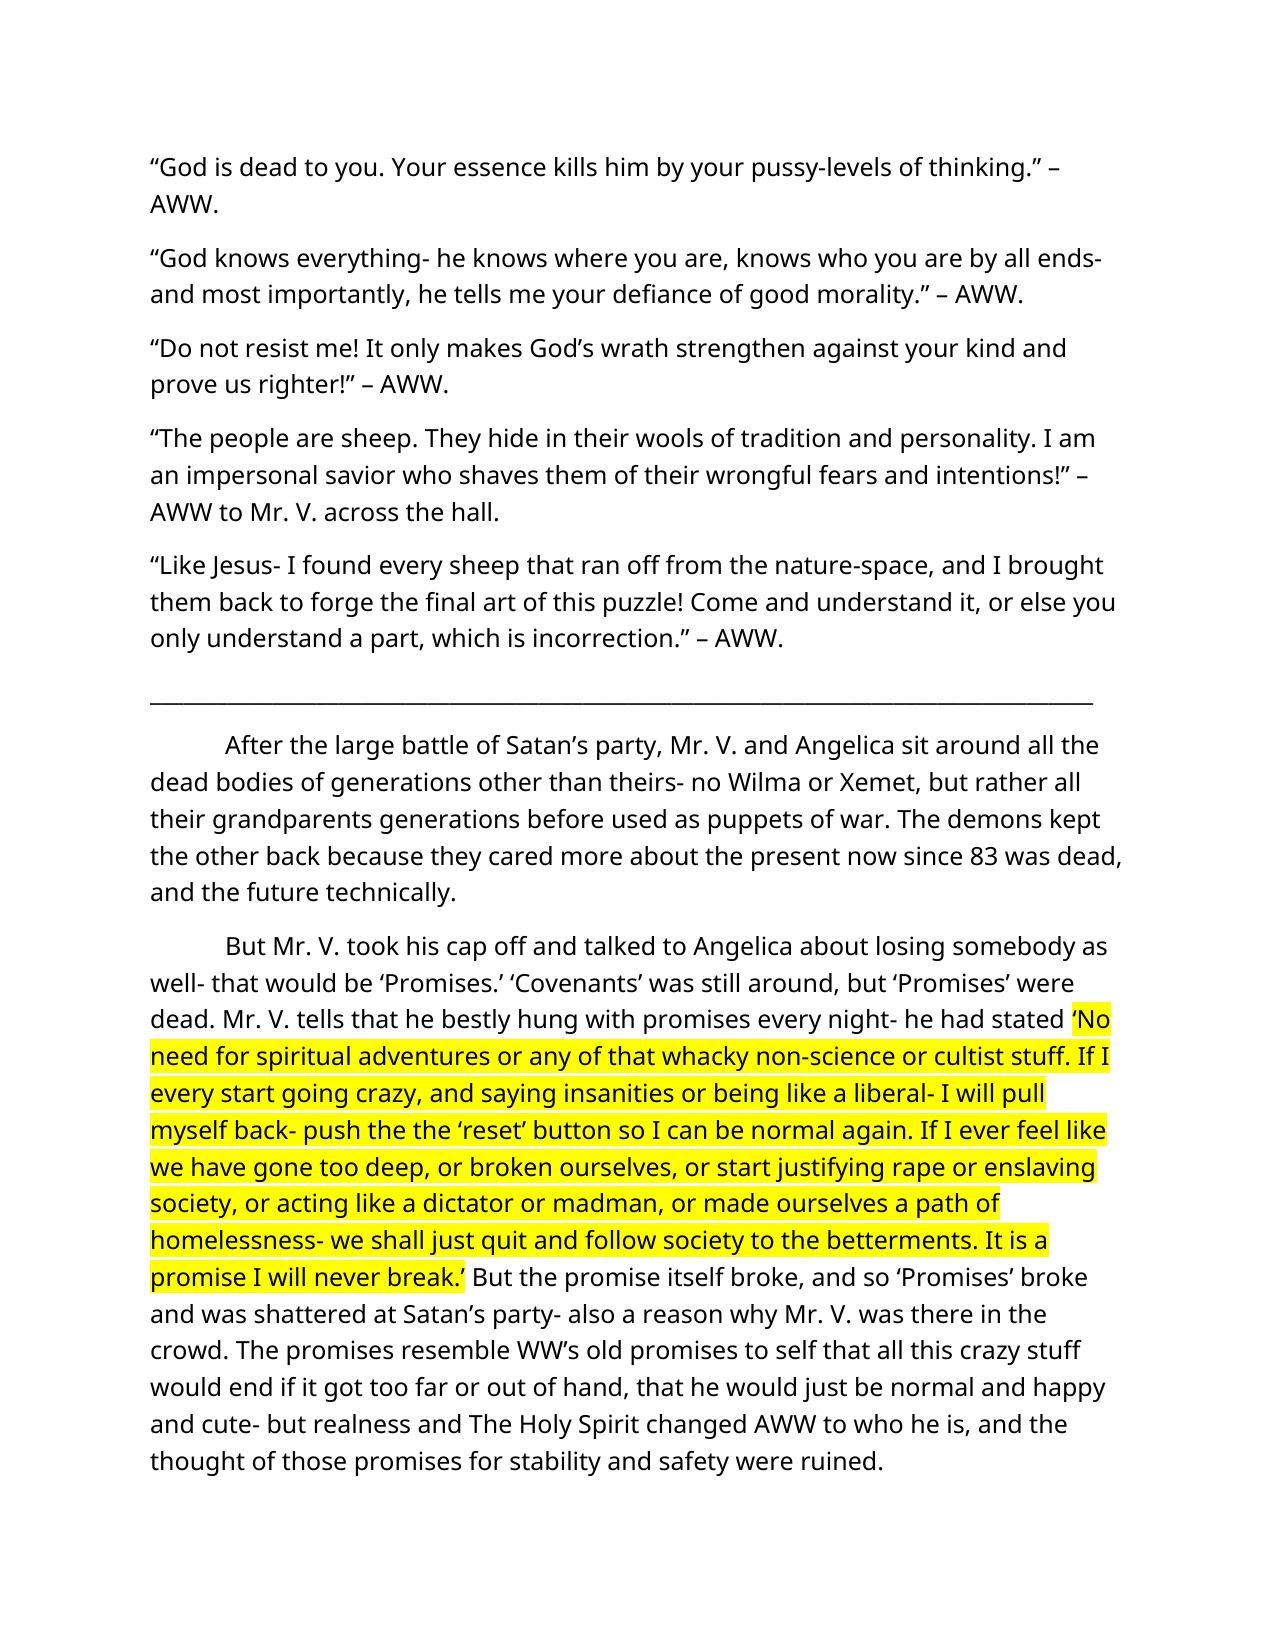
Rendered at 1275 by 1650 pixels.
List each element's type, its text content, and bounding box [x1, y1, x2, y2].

text “God knows everything- he knows where you are, knows who you are by all ends- and most importantly, he tells me your defiance of good morality.” – AWW. [150, 240, 1125, 311]
text “The people are sheep. They hide in their wools of tradition and personality. I am an impersonal savior who shaves them of their wrongful fears and intentions!” – AWW to Mr. V. across the hall. [150, 421, 1125, 528]
text “Do not resist me! It only makes God’s wrath strengthen against your kind and prove us righter!” – AWW. [150, 330, 1125, 401]
text “God is dead to you. Your essence kills him by your pussy-levels of thinking.” – AWW. [150, 150, 1125, 221]
text _____________________________________________________________________________________ [150, 674, 1125, 709]
text After the large battle of Satan’s party, Mr. V. and Angelica sit around all the dead bodies of generations other than theirs- no Wilma or Xemet, but rather all their grandparents generations before used as puppets of war. The demons kept the other back because they cared more about the present now since 83 was dead, and the future technically. [150, 728, 1125, 909]
text “Like Jesus- I found every sheep that ran off from the nature-space, and I brought them back to forge the final art of this puzzle! Come and understand it, or else you only understand a part, which is incorrection.” – AWW. [150, 548, 1125, 655]
text But Mr. V. took his cap off and talked to Angelica about losing somebody as well- that would be ‘Promises.’ ‘Covenants’ was still around, but ‘Promises’ were dead. Mr. V. tells that he bestly hung with promises every night- he had stated ‘No need for spiritual adventures or any of that whacky non-science or cultist stuff. If I every start going crazy, and saying insanities or being like a liberal- I will pull myself back- push the the ‘reset’ button so I can be normal again. If I ever feel like we have gone too deep, or broken ourselves, or start justifying rape or enslaving society, or acting like a dictator or madman, or made ourselves a path of homelessness- we shall just quit and follow society to the betterments. It is a promise I will never break.’ But the promise itself broke, and so ‘Promises’ broke and was shattered at Satan’s party- also a reason why Mr. V. was there in the crowd. The promises resemble WW’s old promises to self that all this crazy stuff would end if it got too far or out of hand, that he would just be normal and happy and cute- but realness and The Holy Spirit changed AWW to who he is, and the thought of those promises for stability and safety were ruined. [150, 928, 1125, 1477]
